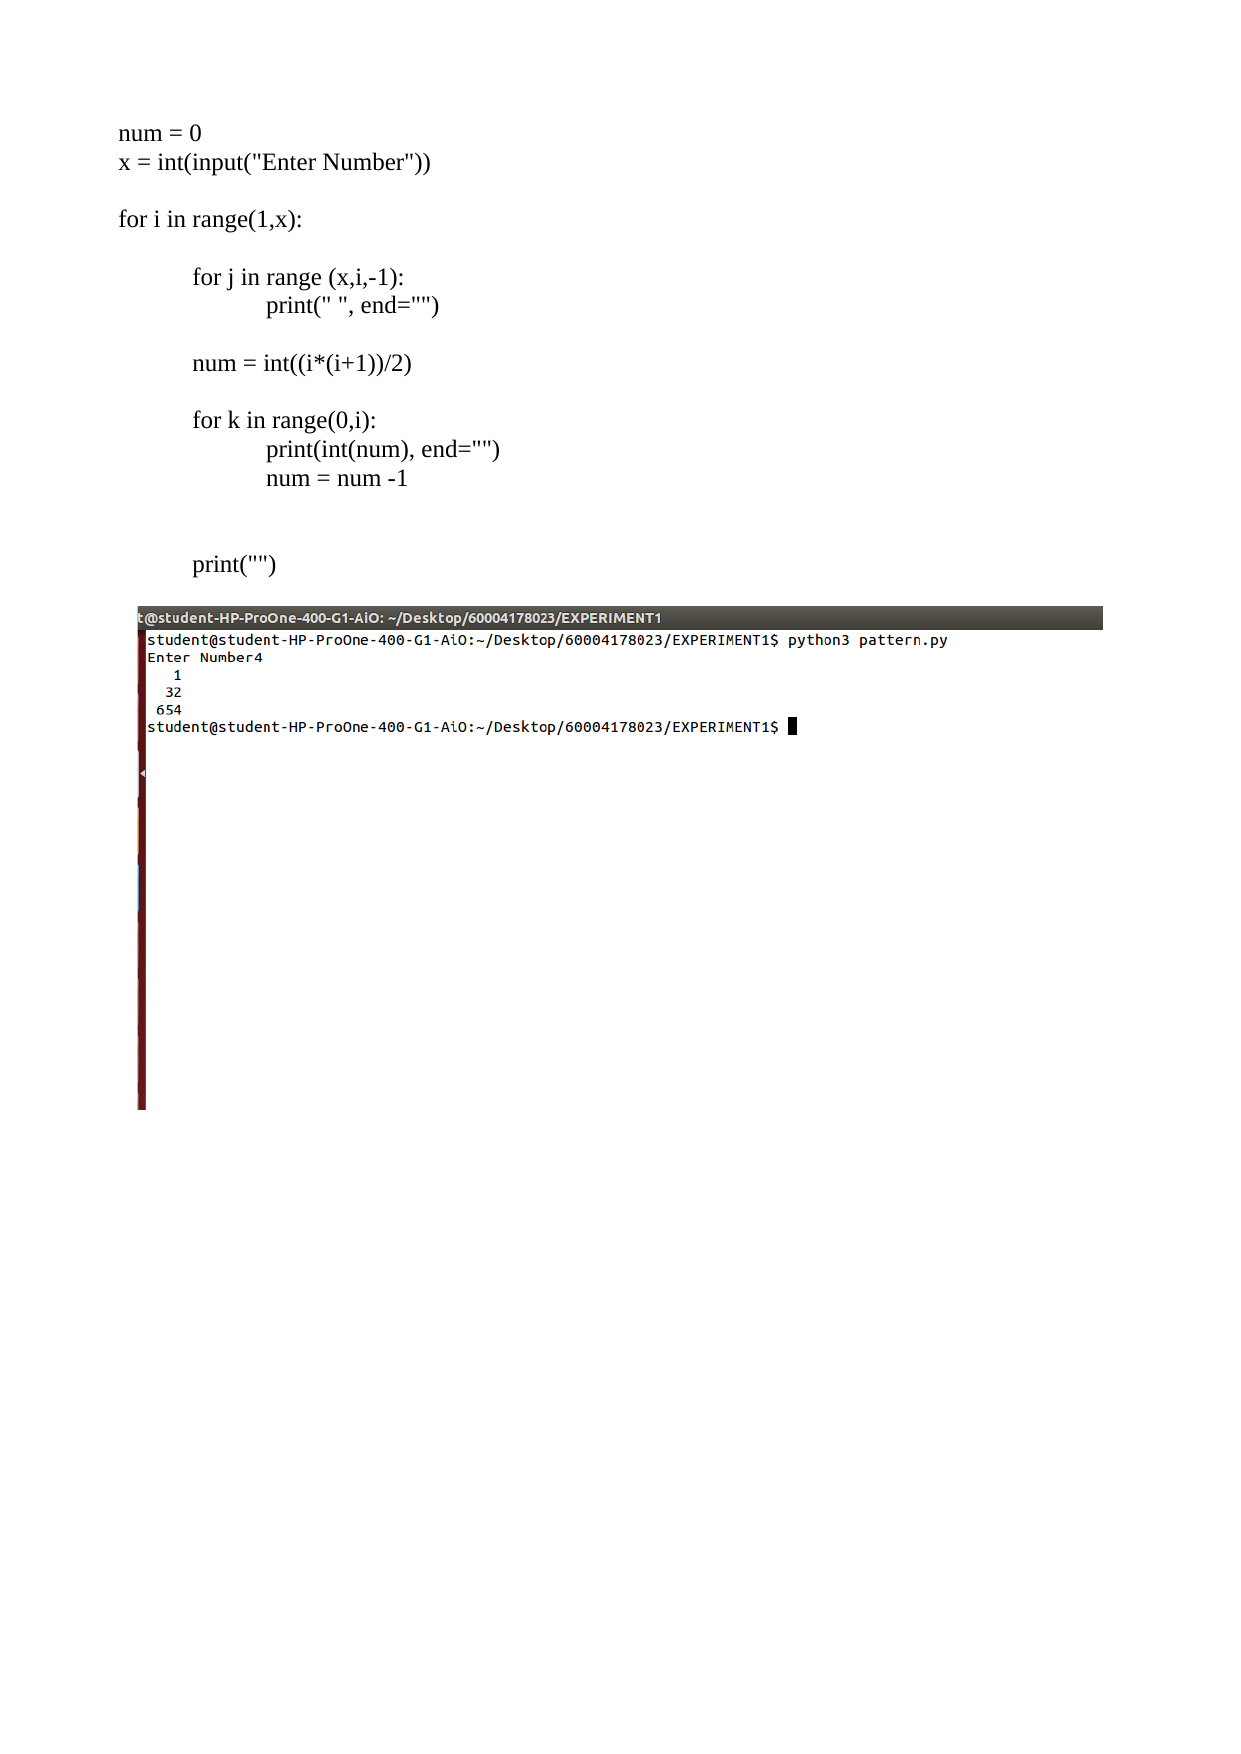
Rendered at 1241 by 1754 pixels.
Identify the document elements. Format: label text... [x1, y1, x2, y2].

text for j in range (x,i,-1): [118, 262, 1122, 291]
text print(int(num), end="") [118, 434, 1122, 463]
text num = num -1 [118, 463, 1122, 492]
text print("") [118, 549, 1122, 578]
picture [137, 606, 628, 1110]
text x = int(input("Enter Number")) [118, 147, 1122, 176]
text num = int((i*(i+1))/2) [118, 348, 1122, 377]
text for k in range(0,i): [118, 406, 1122, 434]
text print(" ", end="") [118, 291, 1122, 319]
text num = 0 [118, 118, 1122, 147]
text for i in range(1,x): [118, 204, 1122, 233]
